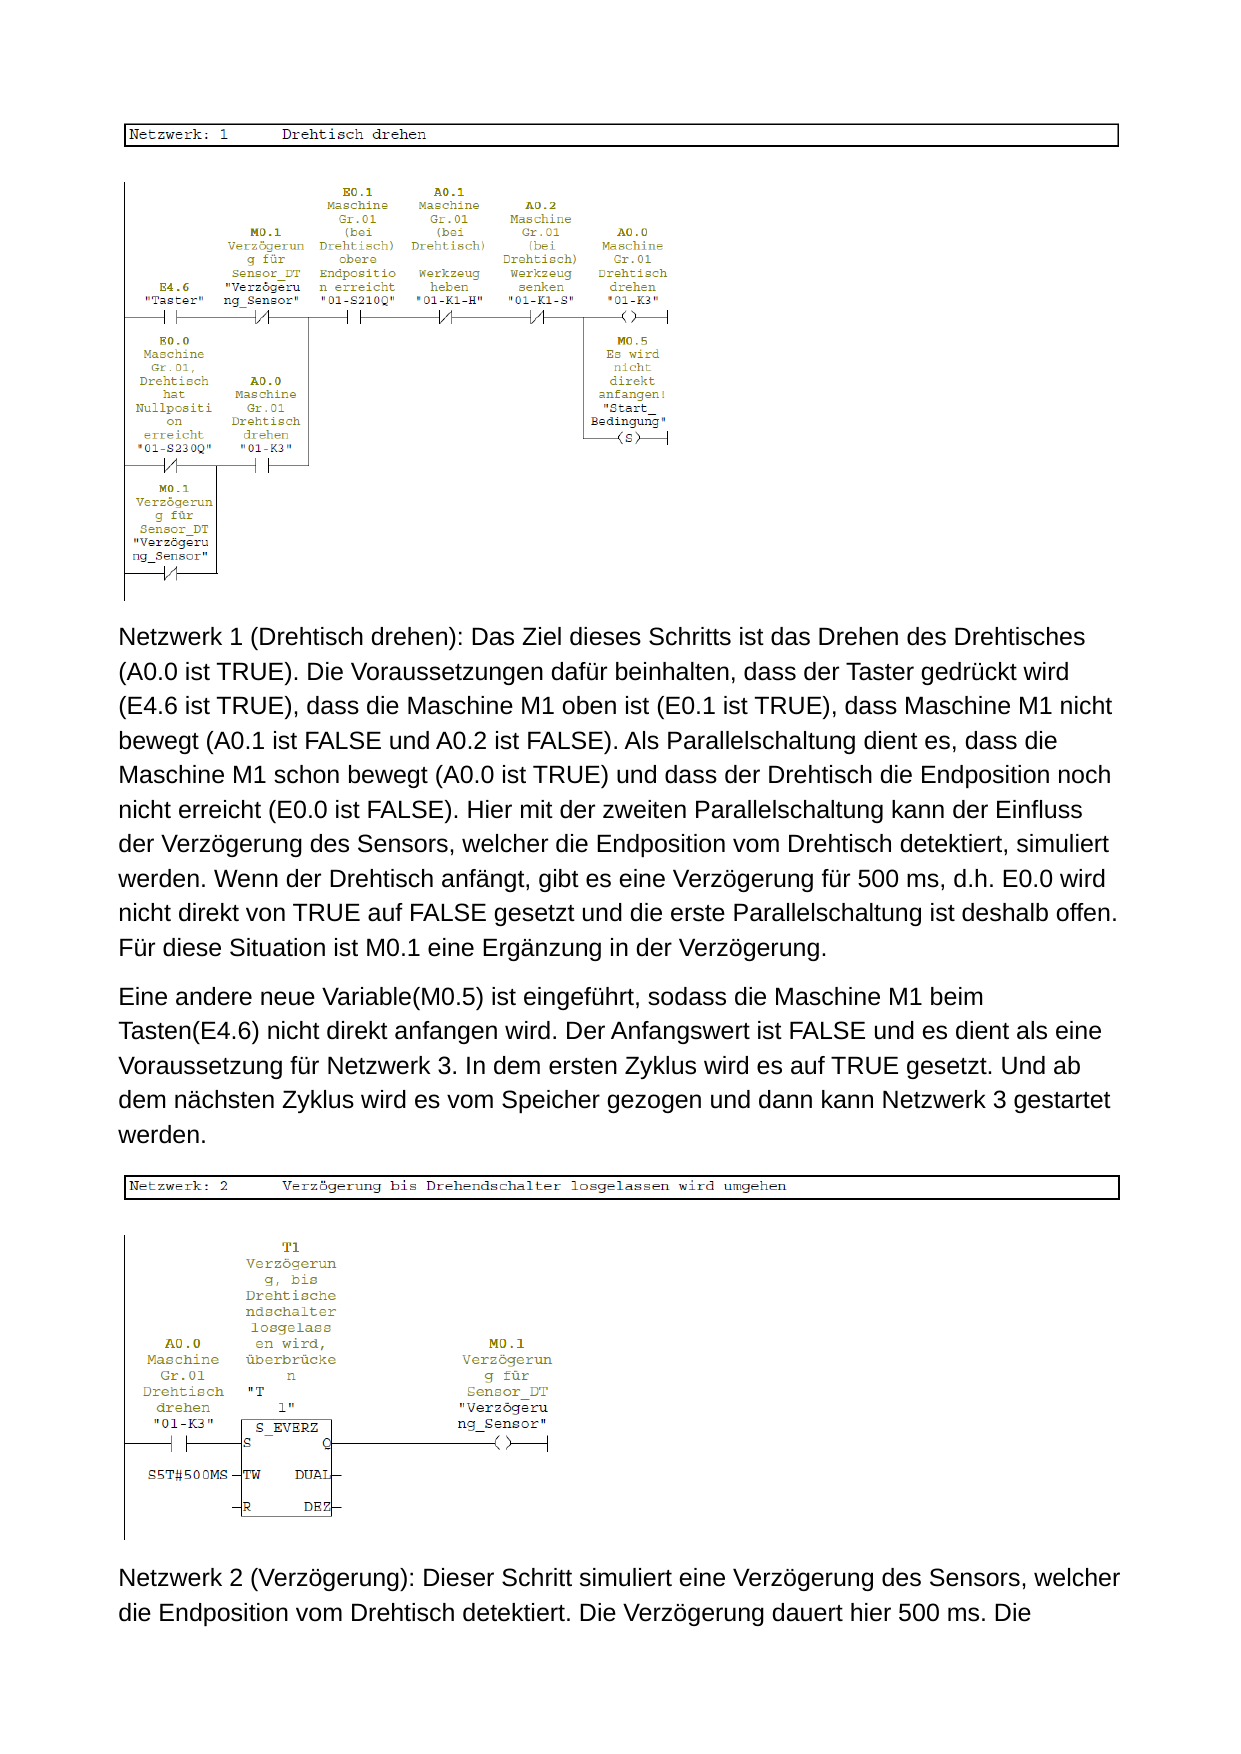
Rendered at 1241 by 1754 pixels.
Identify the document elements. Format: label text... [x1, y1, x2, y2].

text Netzwerk 1 (Drehtisch drehen): Das Ziel dieses Schritts ist das Drehen des Drehtisches (A0.0 ist TRUE). Die Voraussetzungen dafür beinhalten, dass der Taster gedrückt wird (E4.6 ist TRUE), dass die Maschine M1 oben ist (E0.1 ist TRUE), dass Maschine M1 nicht bewegt (A0.1 ist FALSE und A0.2 ist FALSE). Als Parallelschaltung dient es, dass die Maschine M1 schon bewegt (A0.0 ist TRUE) und dass der Drehtisch die Endposition noch nicht erreicht (E0.0 ist FALSE). Hier mit der zweiten Parallelschaltung kann der Einfluss der Verzögerung des Sensors, welcher die Endposition vom Drehtisch detektiert, simuliert werden. Wenn der Drehtisch anfängt, gibt es eine Verzögerung für 500 ms, d.h. E0.0 wird nicht direkt von TRUE auf FALSE gesetzt und die erste Parallelschaltung ist deshalb offen. Für diese Situation ist M0.1 eine Ergänzung in der Verzögerung. [118, 622, 1122, 961]
text Eine andere neue Variable(M0.5) ist eingeführt, sodass die Maschine M1 beim Tasten(E4.6) nicht direkt anfangen wird. Der Anfangswert ist FALSE und es dient als eine Voraussetzung für Netzwerk 3. In dem ersten Zyklus wird es auf TRUE gesetzt. Und ab dem nächsten Zyklus wird es vom Speicher gezogen und dann kann Netzwerk 3 gestartet werden. [118, 982, 1122, 1148]
picture [118, 118, 1123, 602]
text Netzwerk 2 (Verzögerung): Dieser Schritt simuliert eine Verzögerung des Sensors, welcher die Endposition vom Drehtisch detektiert. Die Verzögerung dauert hier 500 ms. Die [118, 1563, 1122, 1626]
picture [118, 1168, 1123, 1543]
